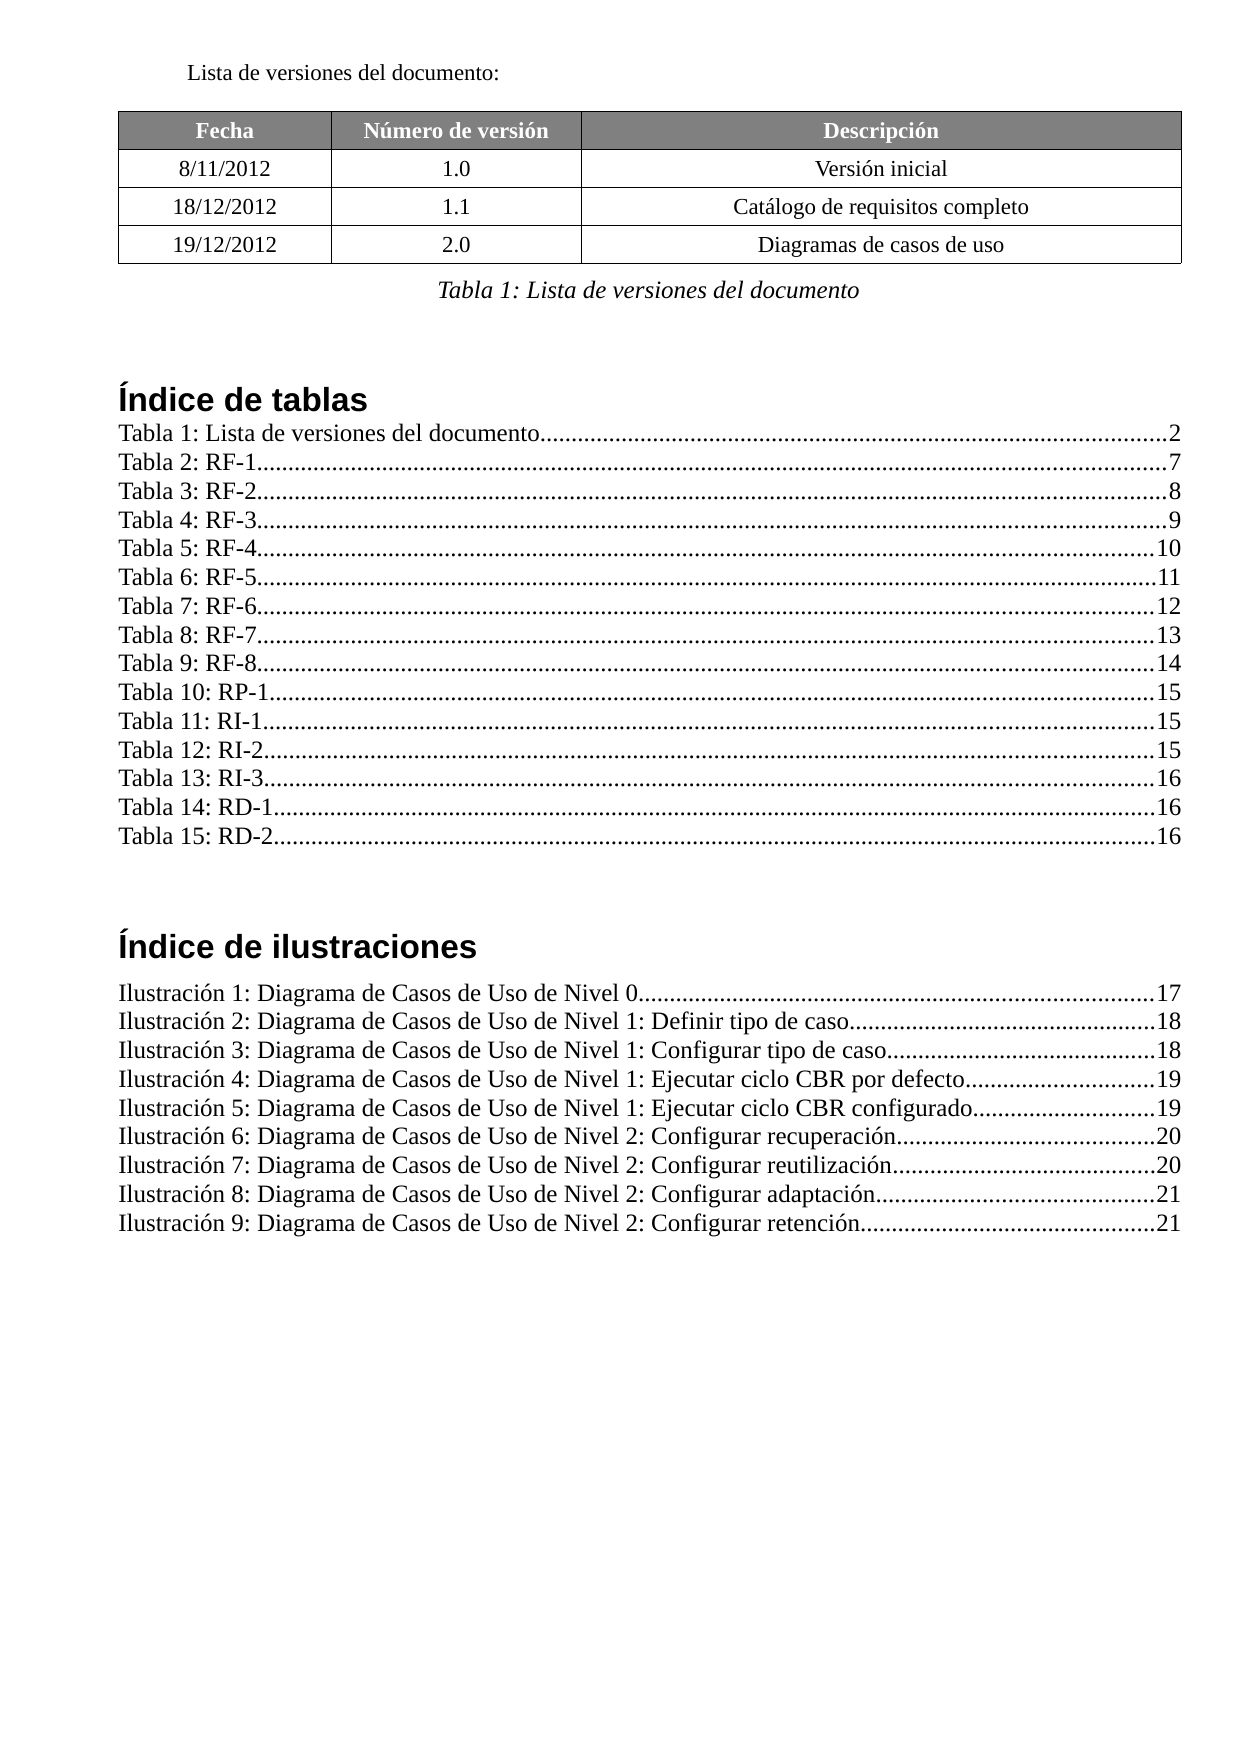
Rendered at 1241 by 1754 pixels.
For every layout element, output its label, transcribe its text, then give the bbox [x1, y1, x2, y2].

text Ilustración 2: Diagrama de Casos de Uso de Nivel 1: Definir tipo de caso 18 [118, 1006, 1181, 1035]
text Tabla 2: RF-1 7 [118, 447, 1181, 476]
table_cell Diagramas de casos de uso [582, 226, 1181, 263]
text Tabla 8: RF-7 13 [118, 620, 1181, 648]
text Ilustración 8: Diagrama de Casos de Uso de Nivel 2: Configurar adaptación 21 [118, 1179, 1181, 1208]
text Tabla 3: RF-2 8 [118, 476, 1181, 505]
text Tabla 4: RF-3 9 [118, 505, 1181, 533]
text Tabla 11: RI-1 15 [118, 706, 1181, 735]
table_cell 18/12/2012 [119, 188, 331, 225]
table_cell 1.0 [332, 150, 581, 187]
text Ilustración 4: Diagrama de Casos de Uso de Nivel 1: Ejecutar ciclo CBR por defecto 19 [118, 1064, 1181, 1093]
text Ilustración 7: Diagrama de Casos de Uso de Nivel 2: Configurar reutilización 20 [118, 1150, 1181, 1179]
text Ilustración 1: Diagrama de Casos de Uso de Nivel 0 17 [118, 978, 1181, 1006]
table_header Número de versión [332, 112, 581, 149]
table_header Descripción [582, 112, 1181, 149]
text Ilustración 3: Diagrama de Casos de Uso de Nivel 1: Configurar tipo de caso 18 [118, 1035, 1181, 1064]
table_cell 2.0 [332, 226, 581, 263]
table_header Fecha [119, 112, 331, 149]
text Tabla 13: RI-3 16 [118, 763, 1181, 792]
text Tabla 1: Lista de versiones del documento 2 [118, 418, 1181, 447]
text Tabla 1: Lista de versiones del documento [118, 275, 1181, 304]
text Tabla 10: RP-1 15 [118, 677, 1181, 706]
text Ilustración 5: Diagrama de Casos de Uso de Nivel 1: Ejecutar ciclo CBR configurado 19 [118, 1093, 1181, 1121]
text Lista de versiones del documento: [118, 59, 1181, 85]
text Tabla 5: RF-4 10 [118, 533, 1181, 562]
text Tabla 7: RF-6 12 [118, 591, 1181, 620]
table_cell Versión inicial [582, 150, 1181, 187]
table_cell 8/11/2012 [119, 150, 331, 187]
table_cell Catálogo de requisitos completo [582, 188, 1181, 225]
subtitle Índice de ilustraciones [118, 927, 1181, 965]
text Ilustración 9: Diagrama de Casos de Uso de Nivel 2: Configurar retención 21 [118, 1208, 1181, 1236]
text Tabla 6: RF-5 11 [118, 562, 1181, 591]
text Tabla 12: RI-2 15 [118, 735, 1181, 763]
subtitle Índice de tablas [118, 380, 1181, 418]
text Tabla 14: RD-1 16 [118, 792, 1181, 821]
text Tabla 9: RF-8 14 [118, 648, 1181, 677]
text Ilustración 6: Diagrama de Casos de Uso de Nivel 2: Configurar recuperación 20 [118, 1121, 1181, 1150]
table_cell 19/12/2012 [119, 226, 331, 263]
text Tabla 15: RD-2 16 [118, 821, 1181, 850]
table_cell 1.1 [332, 188, 581, 225]
